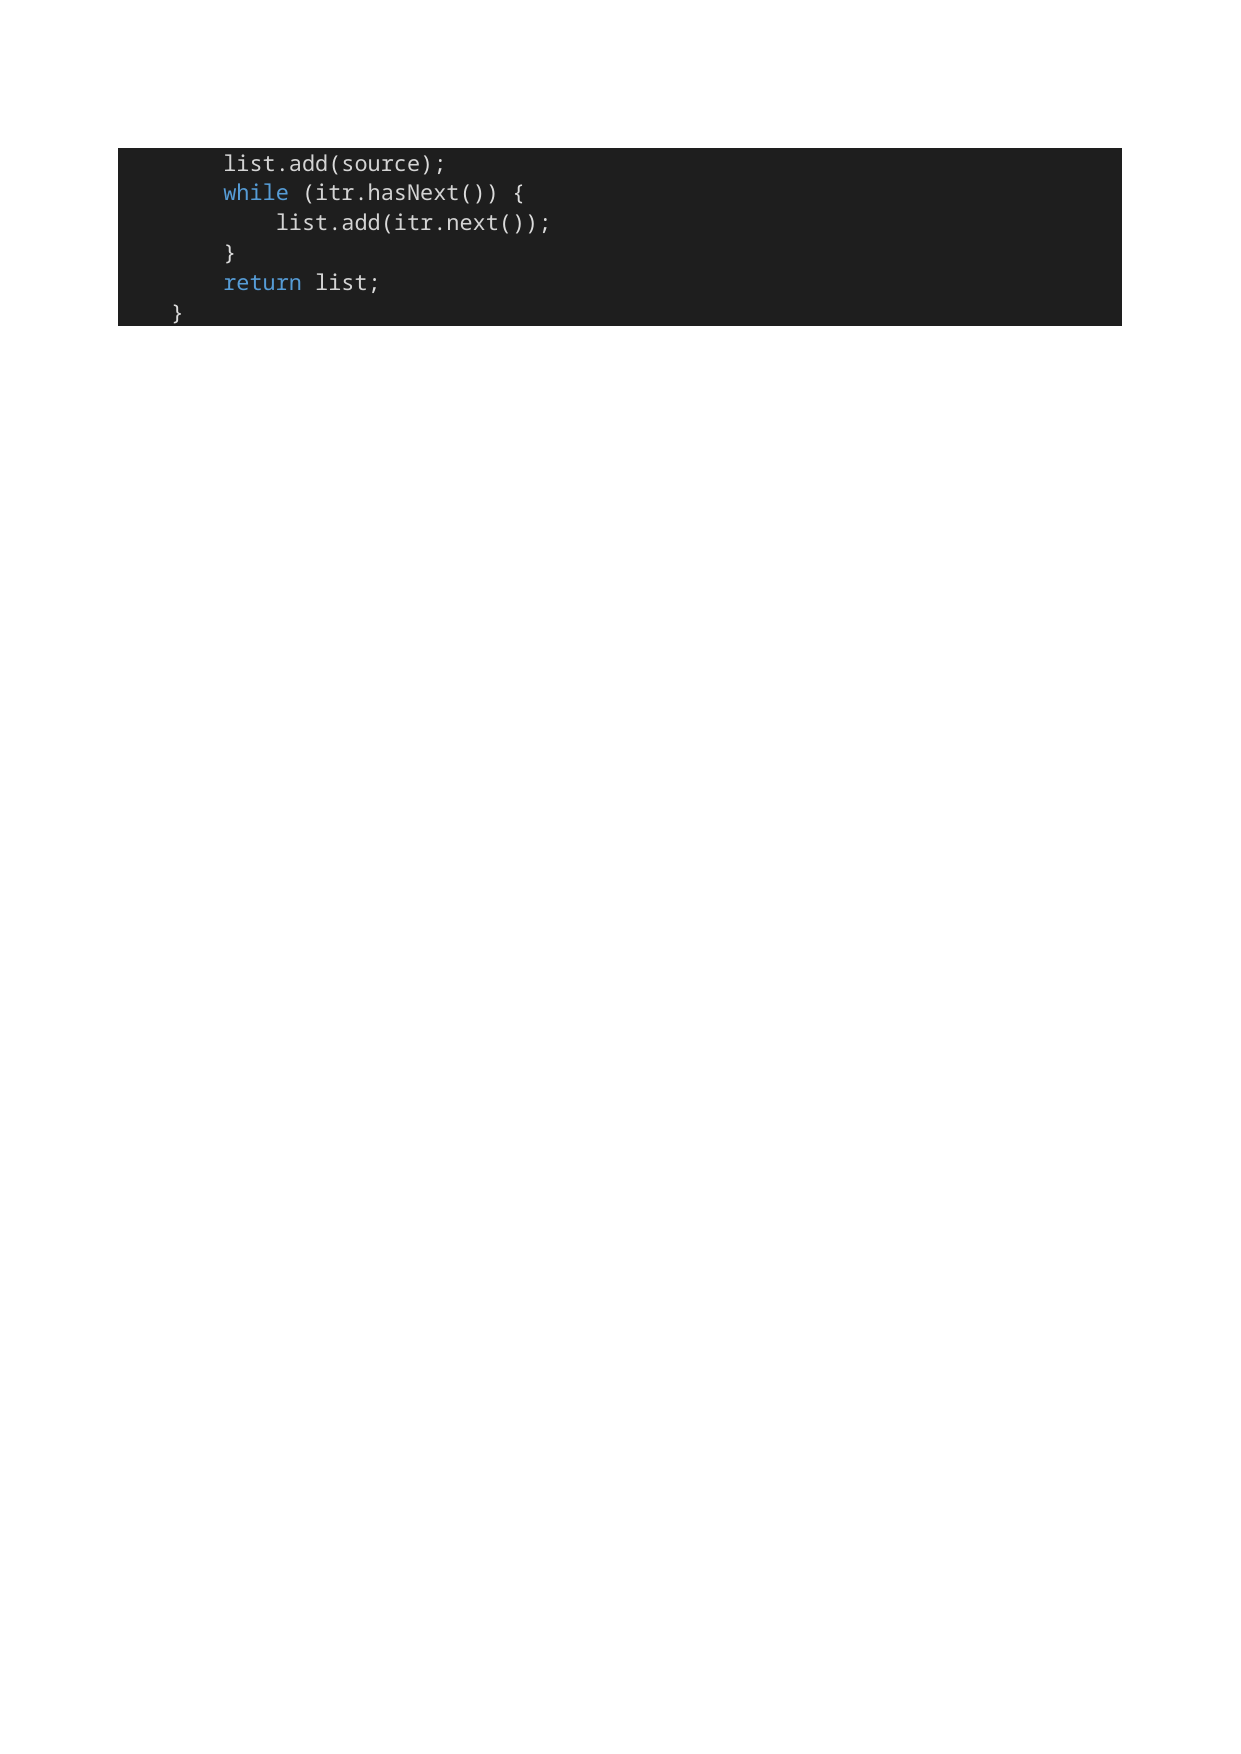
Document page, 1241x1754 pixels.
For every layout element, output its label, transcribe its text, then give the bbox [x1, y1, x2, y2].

text return list; [118, 267, 1122, 297]
text list.add(itr.next()); [118, 207, 1122, 237]
text list.add(source); [118, 148, 1122, 177]
text while (itr.hasNext()) { [118, 177, 1122, 207]
text } [118, 237, 1122, 267]
text } [118, 297, 1122, 326]
